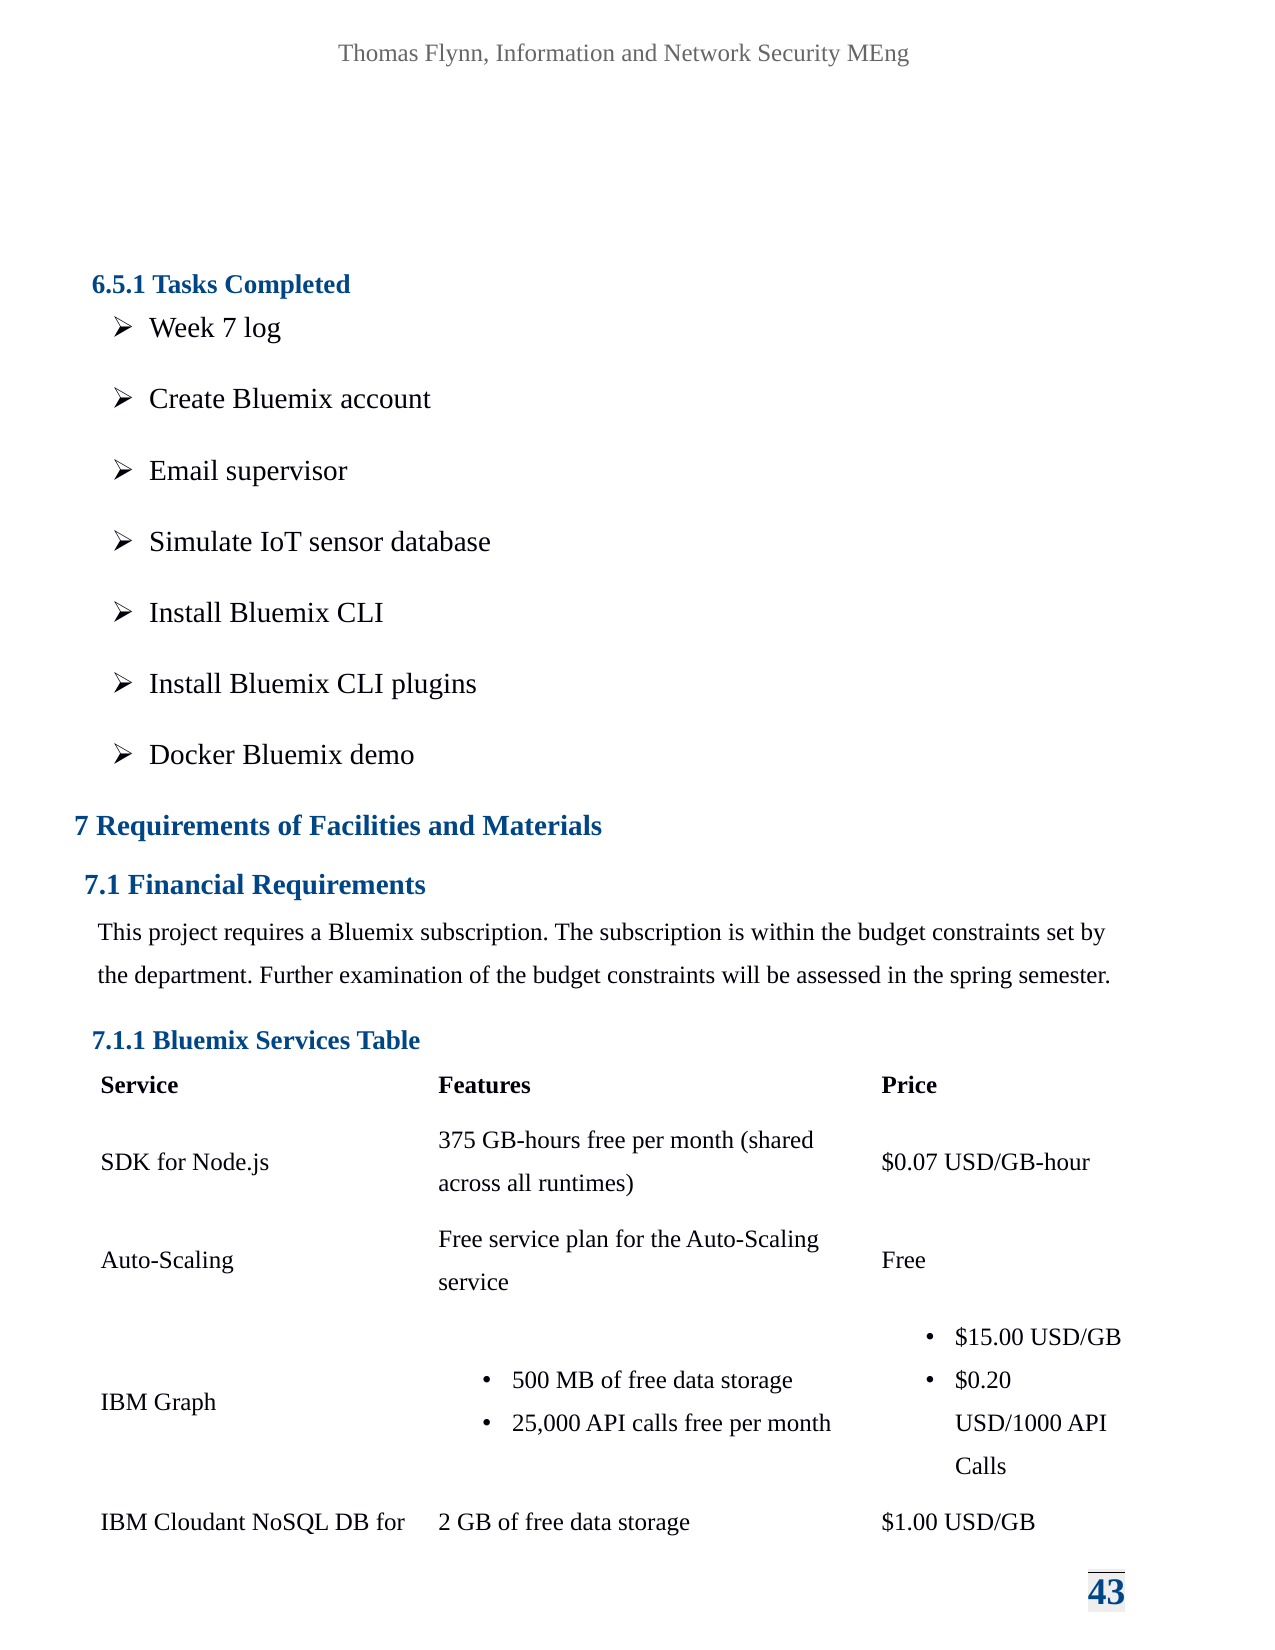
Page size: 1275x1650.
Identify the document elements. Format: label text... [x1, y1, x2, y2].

subtitle 7.1.1 Bluemix Services Table [92, 1024, 1125, 1055]
table_cell SDK for Node.js [74, 1123, 412, 1221]
table_cell 500 MB of free data storage 25,000 API calls free per month [412, 1319, 855, 1504]
table_cell IBM Graph [74, 1319, 412, 1504]
subtitle 7.1 Financial Requirements [81, 867, 1125, 901]
table_cell $15.00 USD/GB $0.20 USD/1000 API Calls [855, 1319, 1125, 1504]
list Docker Bluemix demo [111, 737, 1125, 771]
table_header Features [412, 1067, 855, 1122]
subtitle 6.5.1 Tasks Completed [92, 268, 1125, 299]
table_cell 375 GB-hours free per month (shared across all runtimes) [412, 1123, 855, 1221]
table_cell Free [855, 1221, 1125, 1319]
subtitle 7 Requirements of Facilities and Materials [74, 808, 1125, 841]
table_cell $1.00 USD/GB [855, 1504, 1125, 1538]
table_cell IBM Cloudant NoSQL DB for [74, 1504, 412, 1538]
text This project requires a Bluemix subscription. The subscription is within the budget constraints set by the department. Further examination of the budget constraints will be assessed in the spring semester. [97, 917, 1125, 989]
table_header Service [74, 1067, 412, 1122]
table_header Price [855, 1067, 1125, 1122]
list Install Bluemix CLI plugins [111, 666, 1125, 699]
list Email supervisor [111, 453, 1125, 486]
list Create Bluemix account [111, 382, 1125, 415]
list Week 7 log [111, 311, 1125, 344]
list Install Bluemix CLI [111, 595, 1125, 628]
table_cell Auto-Scaling [74, 1221, 412, 1319]
table_cell $0.07 USD/GB-hour [855, 1123, 1125, 1221]
table_cell Free service plan for the Auto-Scaling service [412, 1221, 855, 1319]
table_cell 2 GB of free data storage [412, 1504, 855, 1538]
list Simulate IoT sensor database [111, 524, 1125, 557]
